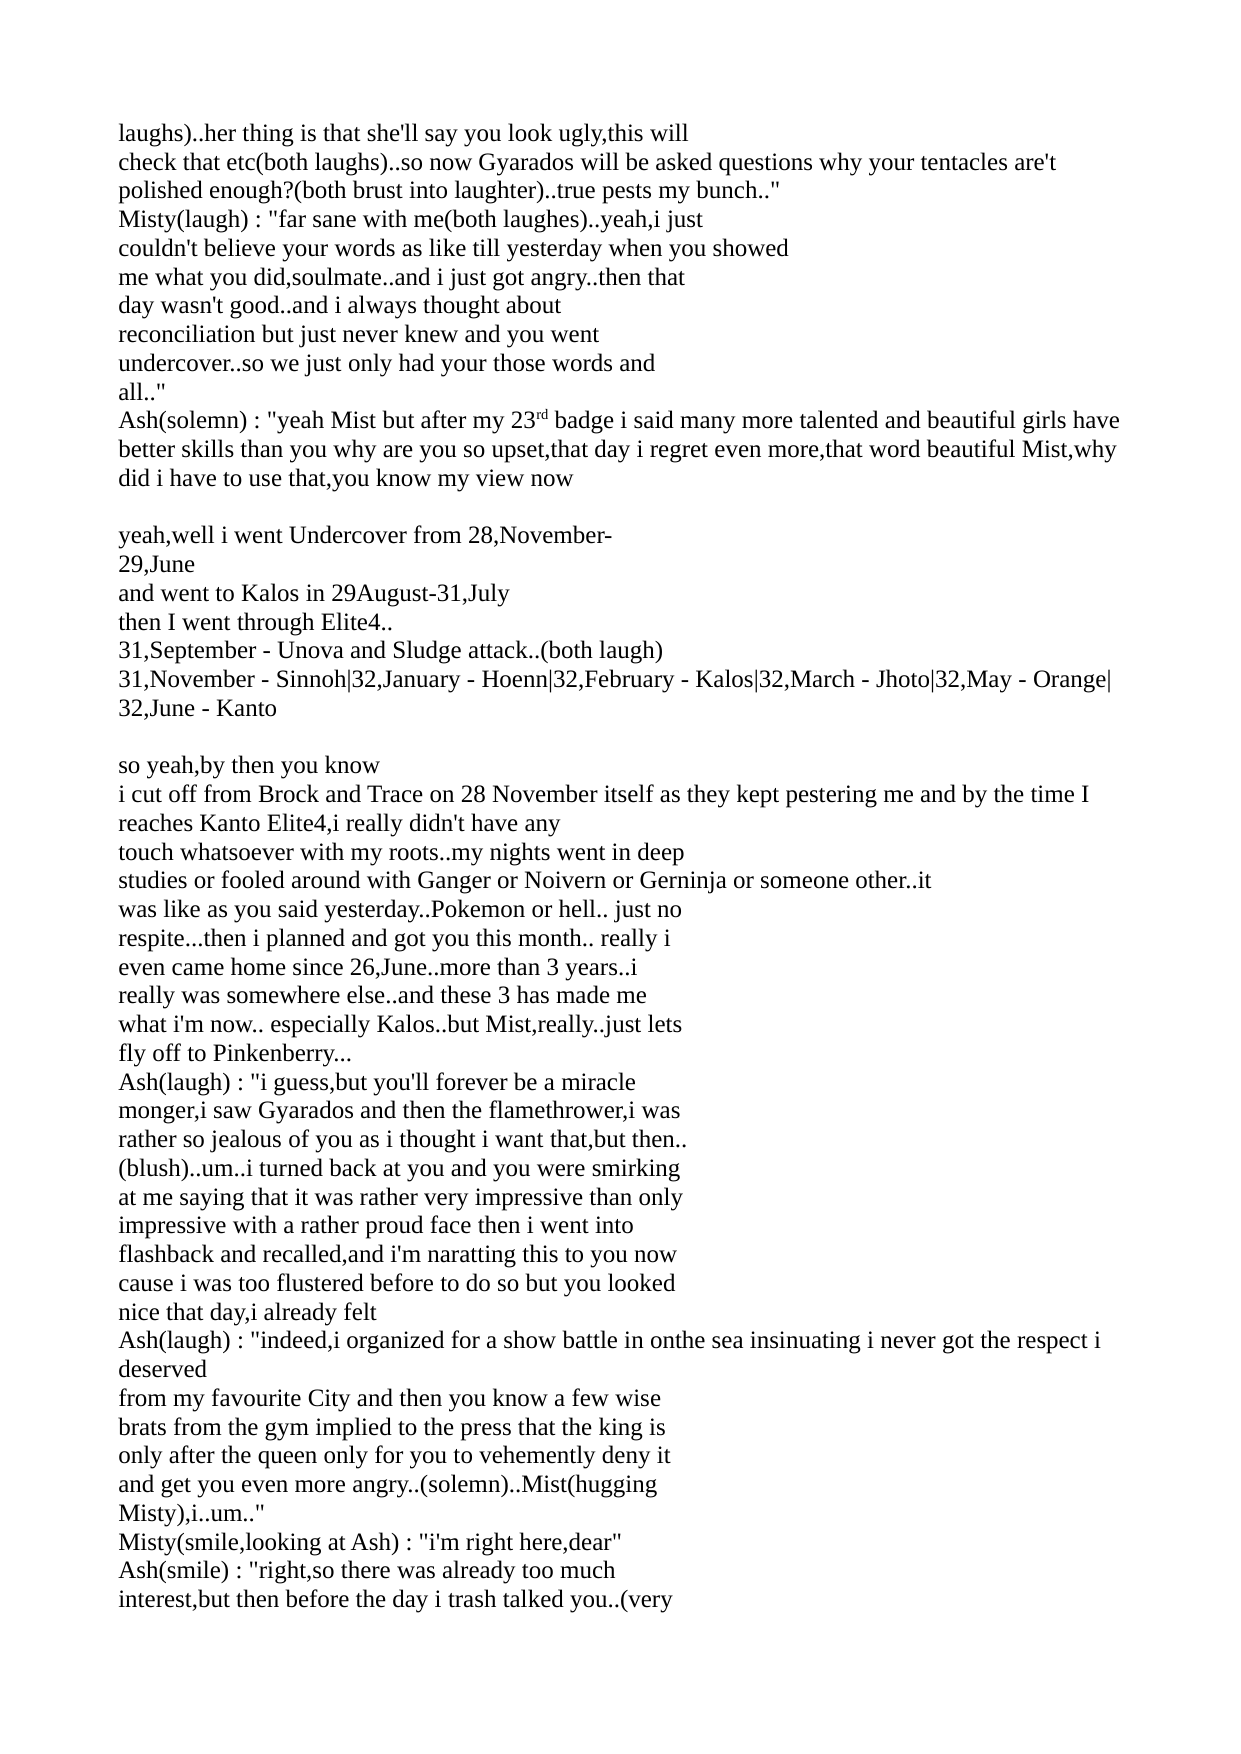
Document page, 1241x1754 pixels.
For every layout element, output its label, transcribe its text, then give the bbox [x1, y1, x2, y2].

text 31,September - Unova and Sludge attack..(both laugh) [118, 636, 1122, 664]
text what i'm now.. especially Kalos..but Mist,really..just lets [118, 1009, 1122, 1038]
text fly off to Pinkenberry... [118, 1038, 1122, 1067]
text studies or fooled around with Ganger or Noivern or Gerninja or someone other..it [118, 866, 1122, 894]
text and get you even more angry..(solemn)..Mist(hugging [118, 1469, 1122, 1498]
text couldn't believe your words as like till yesterday when you showed [118, 233, 1122, 262]
text Ash(laugh) : "indeed,i organized for a show battle in onthe sea insinuating i never got the respect i deserved [118, 1326, 1122, 1383]
text at me saying that it was rather very impressive than only [118, 1182, 1122, 1211]
text Misty),i..um.." [118, 1498, 1122, 1527]
text Ash(smile) : "right,so there was already too much [118, 1556, 1122, 1584]
text day wasn't good..and i always thought about [118, 291, 1122, 319]
text 29,June [118, 549, 1122, 578]
text undercover..so we just only had your those words and [118, 348, 1122, 377]
text monger,i saw Gyarados and then the flamethrower,i was [118, 1096, 1122, 1124]
text respite...then i planned and got you this month.. really i [118, 923, 1122, 952]
text even came home since 26,June..more than 3 years..i [118, 952, 1122, 981]
text reconciliation but just never knew and you went [118, 319, 1122, 348]
text Ash(laugh) : "i guess,but you'll forever be a miracle [118, 1067, 1122, 1096]
text (blush)..um..i turned back at you and you were smirking [118, 1153, 1122, 1182]
text then I went through Elite4.. [118, 607, 1122, 636]
text interest,but then before the day i trash talked you..(very [118, 1584, 1122, 1613]
text 31,November - Sinnoh|32,January - Hoenn|32,February - Kalos|32,March - Jhoto|32,May - Orange|32,June - Kanto [118, 664, 1122, 722]
text rather so jealous of you as i thought i want that,but then.. [118, 1124, 1122, 1153]
text Misty(smile,looking at Ash) : "i'm right here,dear" [118, 1527, 1122, 1556]
text was like as you said yesterday..Pokemon or hell.. just no [118, 894, 1122, 923]
text i cut off from Brock and Trace on 28 November itself as they kept pestering me and by the time I reaches Kanto Elite4,i really didn't have any [118, 779, 1122, 837]
text Ash(solemn) : "yeah Mist but after my 23rd badge i said many more talented and beautiful girls have better skills than you why are you so upset,that day i regret even more,that word beautiful Mist,why did i have to use that,you know my view now [118, 406, 1122, 492]
text nice that day,i already felt [118, 1297, 1122, 1326]
text all.." [118, 377, 1122, 406]
text Misty(laugh) : "far sane with me(both laughes)..yeah,i just [118, 204, 1122, 233]
text so yeah,by then you know [118, 751, 1122, 779]
text from my favourite City and then you know a few wise [118, 1383, 1122, 1412]
text check that etc(both laughs)..so now Gyarados will be asked questions why your tentacles are't polished enough?(both brust into laughter)..true pests my bunch.." [118, 147, 1122, 204]
text only after the queen only for you to vehemently deny it [118, 1441, 1122, 1469]
text yeah,well i went Undercover from 28,November- [118, 521, 1122, 549]
text me what you did,soulmate..and i just got angry..then that [118, 262, 1122, 291]
text really was somewhere else..and these 3 has made me [118, 981, 1122, 1009]
text and went to Kalos in 29August-31,July [118, 578, 1122, 607]
text flashback and recalled,and i'm naratting this to you now [118, 1239, 1122, 1268]
text touch whatsoever with my roots..my nights went in deep [118, 837, 1122, 866]
text laughs)..her thing is that she'll say you look ugly,this will [118, 118, 1122, 147]
text cause i was too flustered before to do so but you looked [118, 1268, 1122, 1297]
text impressive with a rather proud face then i went into [118, 1211, 1122, 1239]
text brats from the gym implied to the press that the king is [118, 1412, 1122, 1441]
